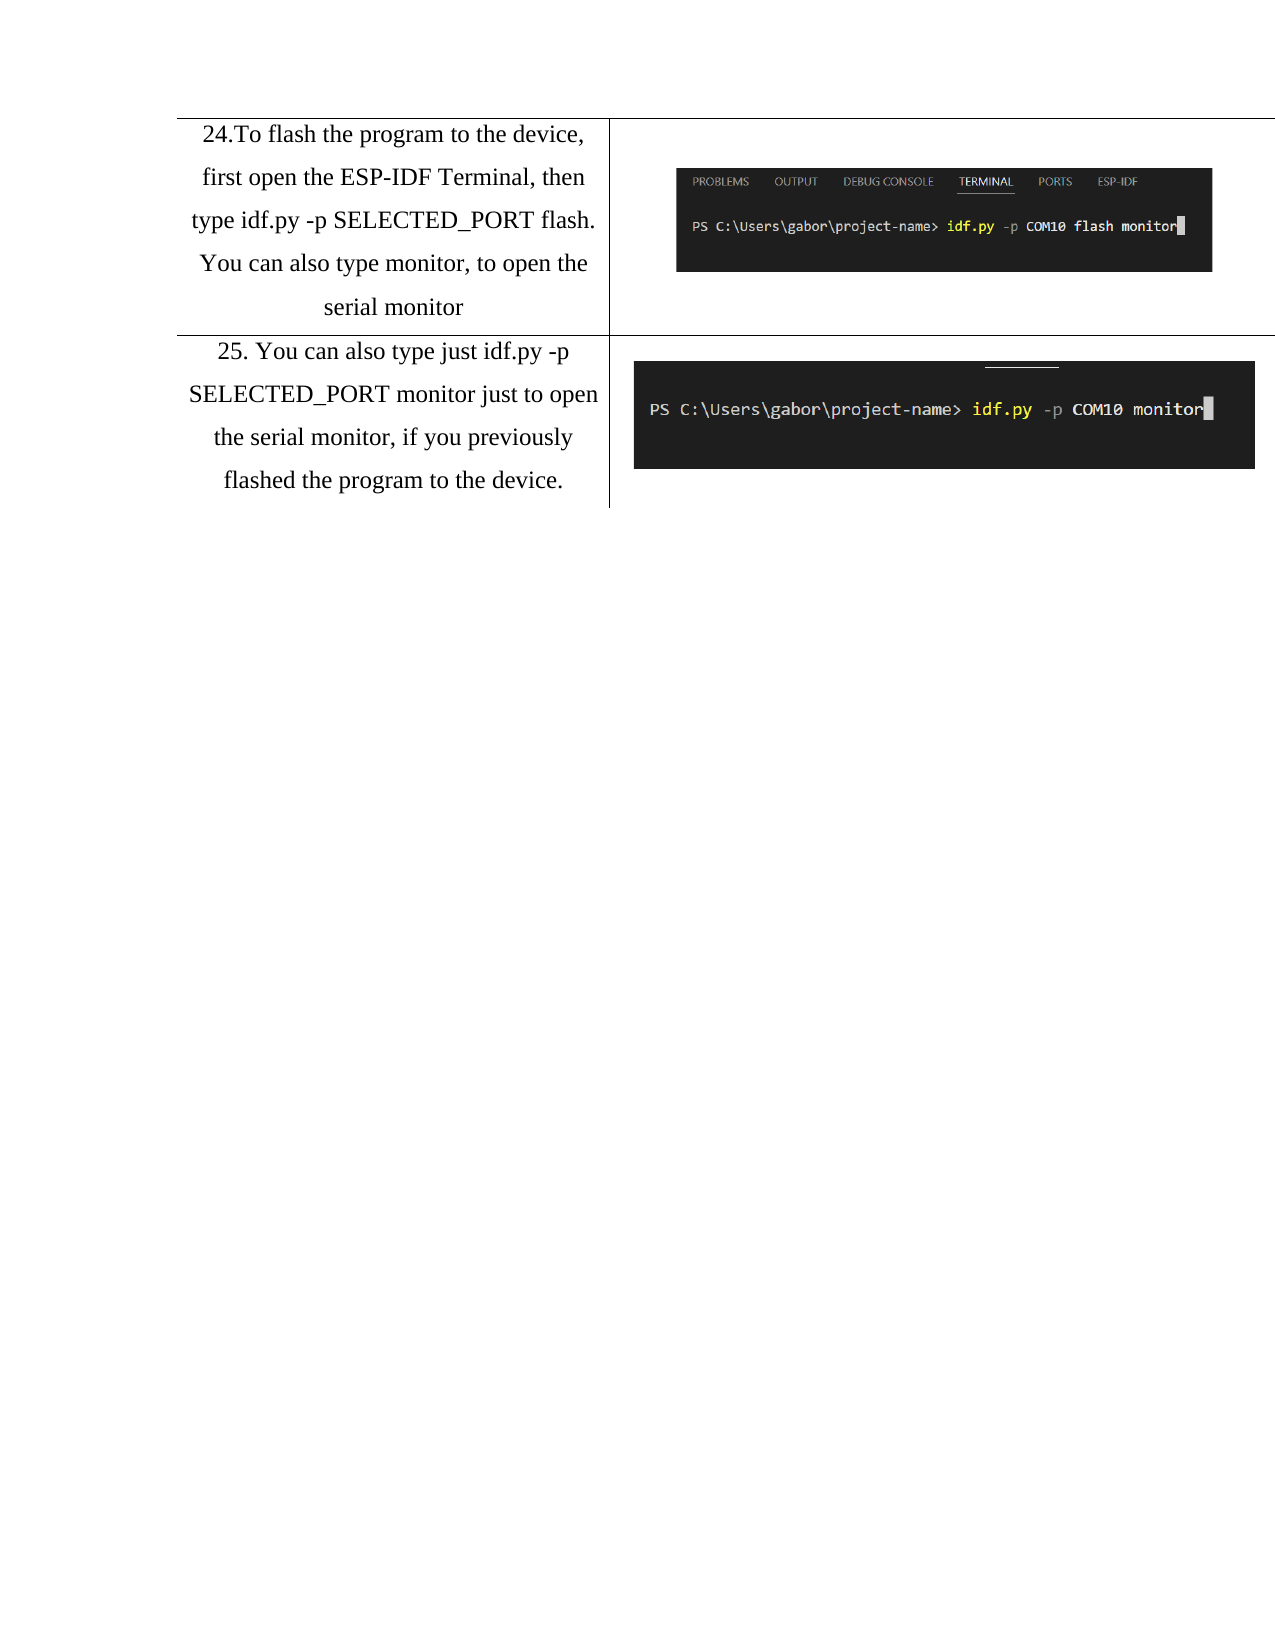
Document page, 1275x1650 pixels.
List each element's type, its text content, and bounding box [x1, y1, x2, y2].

table_cell 25. You can also type just idf.py -p SELECTED_PORT monitor just to open the serial monitor, if you previously flashed the program to the device. [177, 336, 609, 508]
picture [633, 361, 1255, 469]
table_cell [610, 336, 1275, 508]
picture [676, 168, 1213, 272]
table_cell 24.To flash the program to the device, first open the ESP-IDF Terminal, then type idf.py -p SELECTED_PORT flash. You can also type monitor, to open the serial monitor [177, 119, 609, 335]
table_cell [610, 119, 1275, 335]
